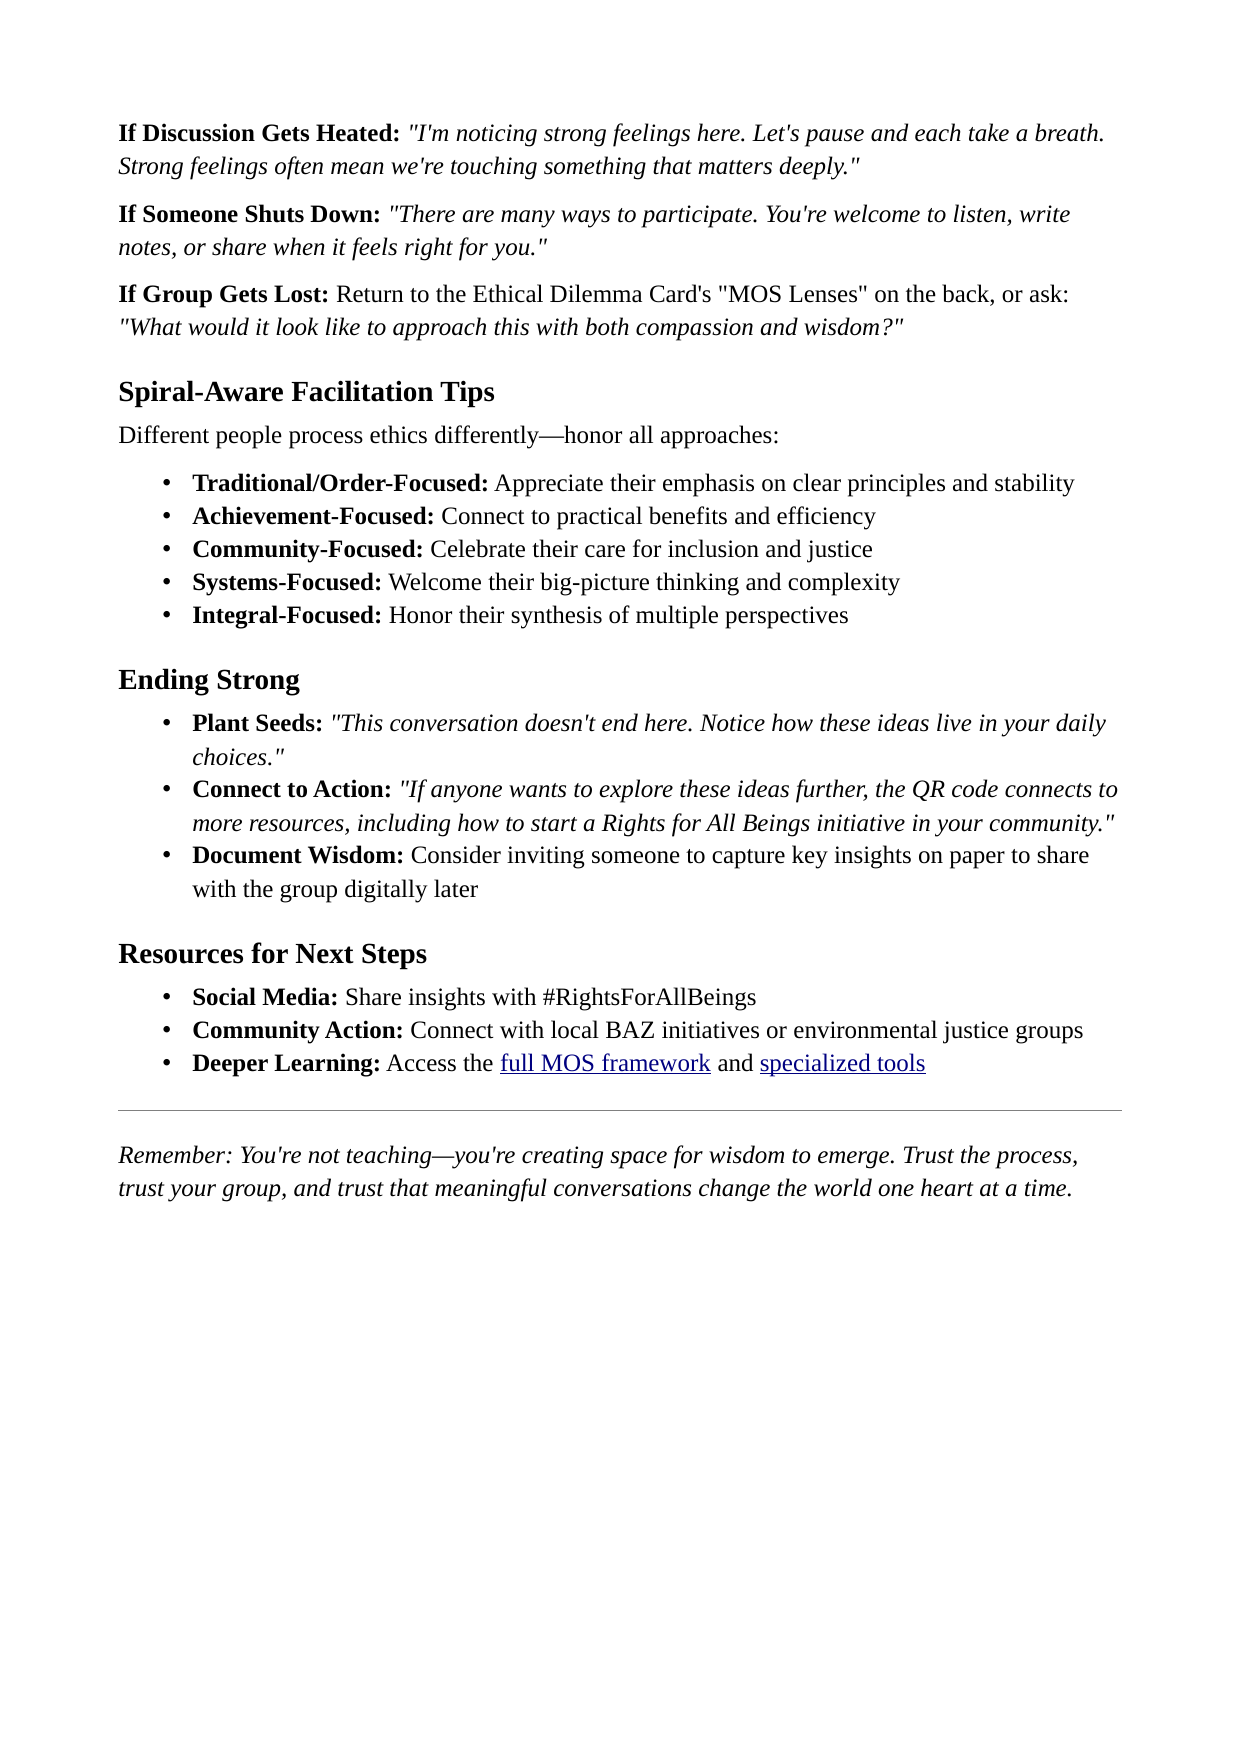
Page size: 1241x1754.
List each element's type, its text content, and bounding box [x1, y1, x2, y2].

subtitle Spiral-Aware Facilitation Tips [118, 374, 1122, 408]
list Deeper Learning: Access the full MOS framework and specialized tools [162, 1048, 1122, 1077]
list Systems-Focused: Welcome their big-picture thinking and complexity [162, 567, 1122, 596]
text If Someone Shuts Down: "There are many ways to participate. You're welcome to listen, write notes, or share when it feels right for you." [118, 199, 1122, 261]
text If Discussion Gets Heated: "I'm noticing strong feelings here. Let's pause and each take a breath. Strong feelings often mean we're touching something that matters deeply." [118, 118, 1122, 180]
subtitle Resources for Next Steps [118, 936, 1122, 969]
list Plant Seeds: "This conversation doesn't end here. Notice how these ideas live in your daily choices." [162, 708, 1122, 770]
list Document Wisdom: Consider inviting someone to capture key insights on paper to share with the group digitally later [162, 841, 1122, 902]
text Different people process ethics differently—honor all approaches: [118, 421, 1122, 449]
list Community-Focused: Celebrate their care for inclusion and justice [162, 534, 1122, 563]
text Remember: You're not teaching—you're creating space for wisdom to emerge. Trust the process, trust your group, and trust that meaningful conversations change the world one heart at a time. [118, 1140, 1122, 1202]
text If Group Gets Lost: Return to the Ethical Dilemma Card's "MOS Lenses" on the back, or ask: "What would it look like to approach this with both compassion and wisdom?" [118, 279, 1122, 341]
list Connect to Action: "If anyone wants to explore these ideas further, the QR code connects to more resources, including how to start a Rights for All Beings initiative in your community." [162, 774, 1122, 836]
subtitle Ending Strong [118, 662, 1122, 696]
list Traditional/Order-Focused: Appreciate their emphasis on clear principles and stability [162, 468, 1122, 497]
list Achievement-Focused: Connect to practical benefits and efficiency [162, 501, 1122, 530]
list Social Media: Share insights with #RightsForAllBeings [162, 982, 1122, 1011]
list Community Action: Connect with local BAZ initiatives or environmental justice groups [162, 1015, 1122, 1044]
list Integral-Focused: Honor their synthesis of multiple perspectives [162, 600, 1122, 629]
